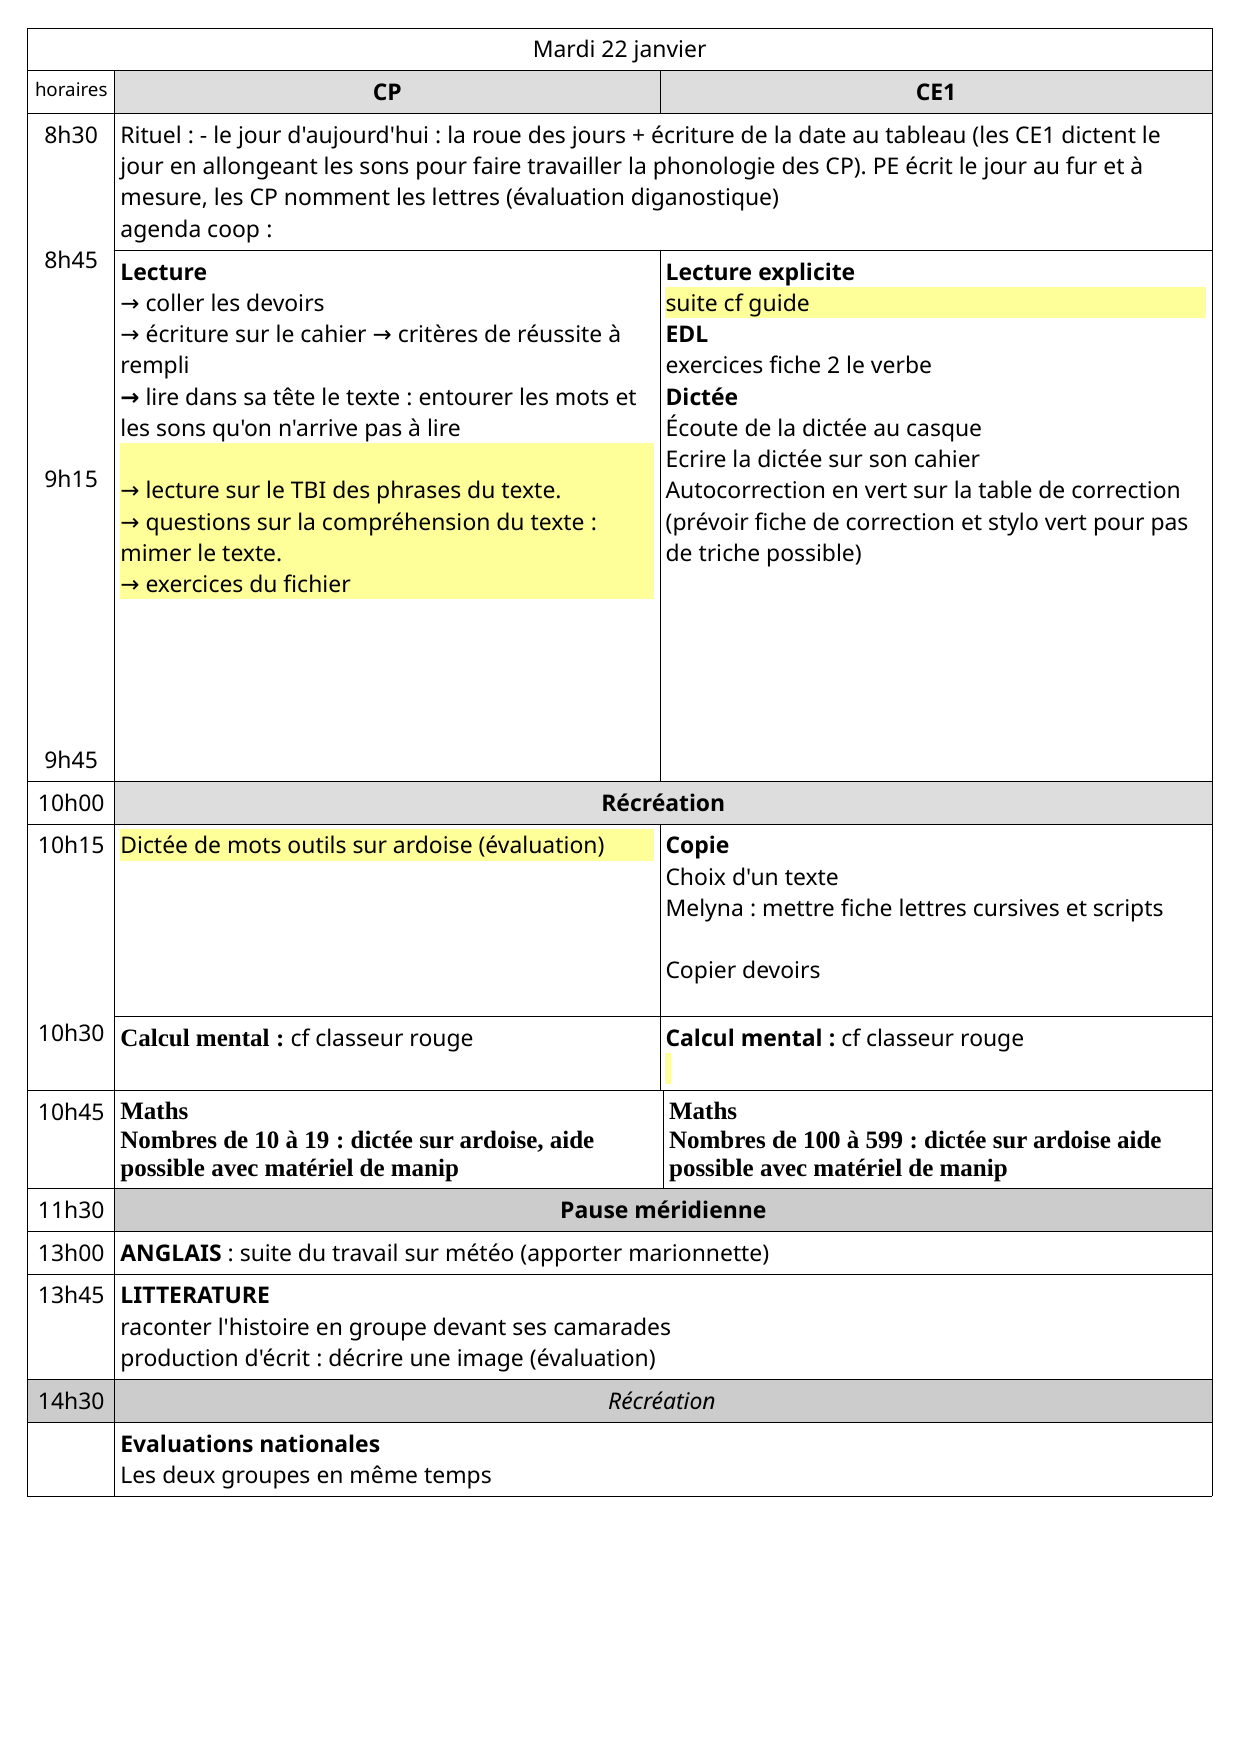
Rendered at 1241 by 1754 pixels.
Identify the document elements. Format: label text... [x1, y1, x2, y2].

table_cell Lecture → coller les devoirs → écriture sur le cahier → critères de réussite à rempli → lire dans sa tête le texte : entourer les mots et les sons qu'on n'arrive pas à lire → lecture sur le TBI des phrases du texte. → questions sur la compréhension du texte : mimer le texte. → exercices du fichier [115, 251, 660, 781]
table_cell 8h30 8h45 9h15 9h45 [28, 114, 114, 781]
table_cell Calcul mental : cf classeur rouge [115, 1017, 660, 1090]
table_cell Copie Choix d'un texte Melyna : mettre fiche lettres cursives et scripts Copier devoirs [661, 825, 1212, 1016]
table_cell CP [115, 71, 660, 113]
table_cell Pause méridienne [115, 1189, 1212, 1231]
table_cell 10h00 [28, 782, 114, 824]
table_cell CE1 [661, 71, 1212, 113]
table_cell Evaluations nationales Les deux groupes en même temps [115, 1423, 1212, 1496]
table_cell Dictée de mots outils sur ardoise (évaluation) [115, 825, 660, 1016]
table_cell 13h45 [28, 1275, 114, 1379]
table_cell LITTERATURE raconter l'histoire en groupe devant ses camarades production d'écrit : décrire une image (évaluation) [115, 1275, 1212, 1379]
table_cell Récréation [115, 782, 1212, 824]
table_cell 13h00 [28, 1232, 114, 1274]
table_cell ANGLAIS : suite du travail sur météo (apporter marionnette) [115, 1232, 1212, 1274]
table_cell 14h30 [28, 1380, 114, 1422]
table_cell 11h30 [28, 1189, 114, 1231]
table_cell Maths Nombres de 10 à 19 : dictée sur ardoise, aide possible avec matériel de manip [115, 1091, 663, 1188]
table_cell 10h15 10h30 [28, 825, 114, 1090]
table_cell 10h45 [28, 1091, 114, 1188]
table_cell horaires [28, 71, 114, 113]
table_cell Calcul mental : cf classeur rouge [661, 1017, 1212, 1090]
table_cell [28, 1423, 114, 1496]
table_cell Lecture explicite suite cf guide EDL exercices fiche 2 le verbe Dictée Écoute de la dictée au casque Ecrire la dictée sur son cahier Autocorrection en vert sur la table de correction (prévoir fiche de correction et stylo vert pour pas de triche possible) [661, 251, 1212, 781]
table_header Mardi 22 janvier [28, 29, 1212, 70]
table_cell Rituel : - le jour d'aujourd'hui : la roue des jours + écriture de la date au tableau (les CE1 dictent le jour en allongeant les sons pour faire travailler la phonologie des CP). PE écrit le jour au fur et à mesure, les CP nomment les lettres (évaluation diganostique) agenda coop : [115, 114, 1212, 249]
table_cell Maths Nombres de 100 à 599 : dictée sur ardoise aide possible avec matériel de manip [664, 1091, 1212, 1188]
table_cell Récréation [115, 1380, 1212, 1422]
